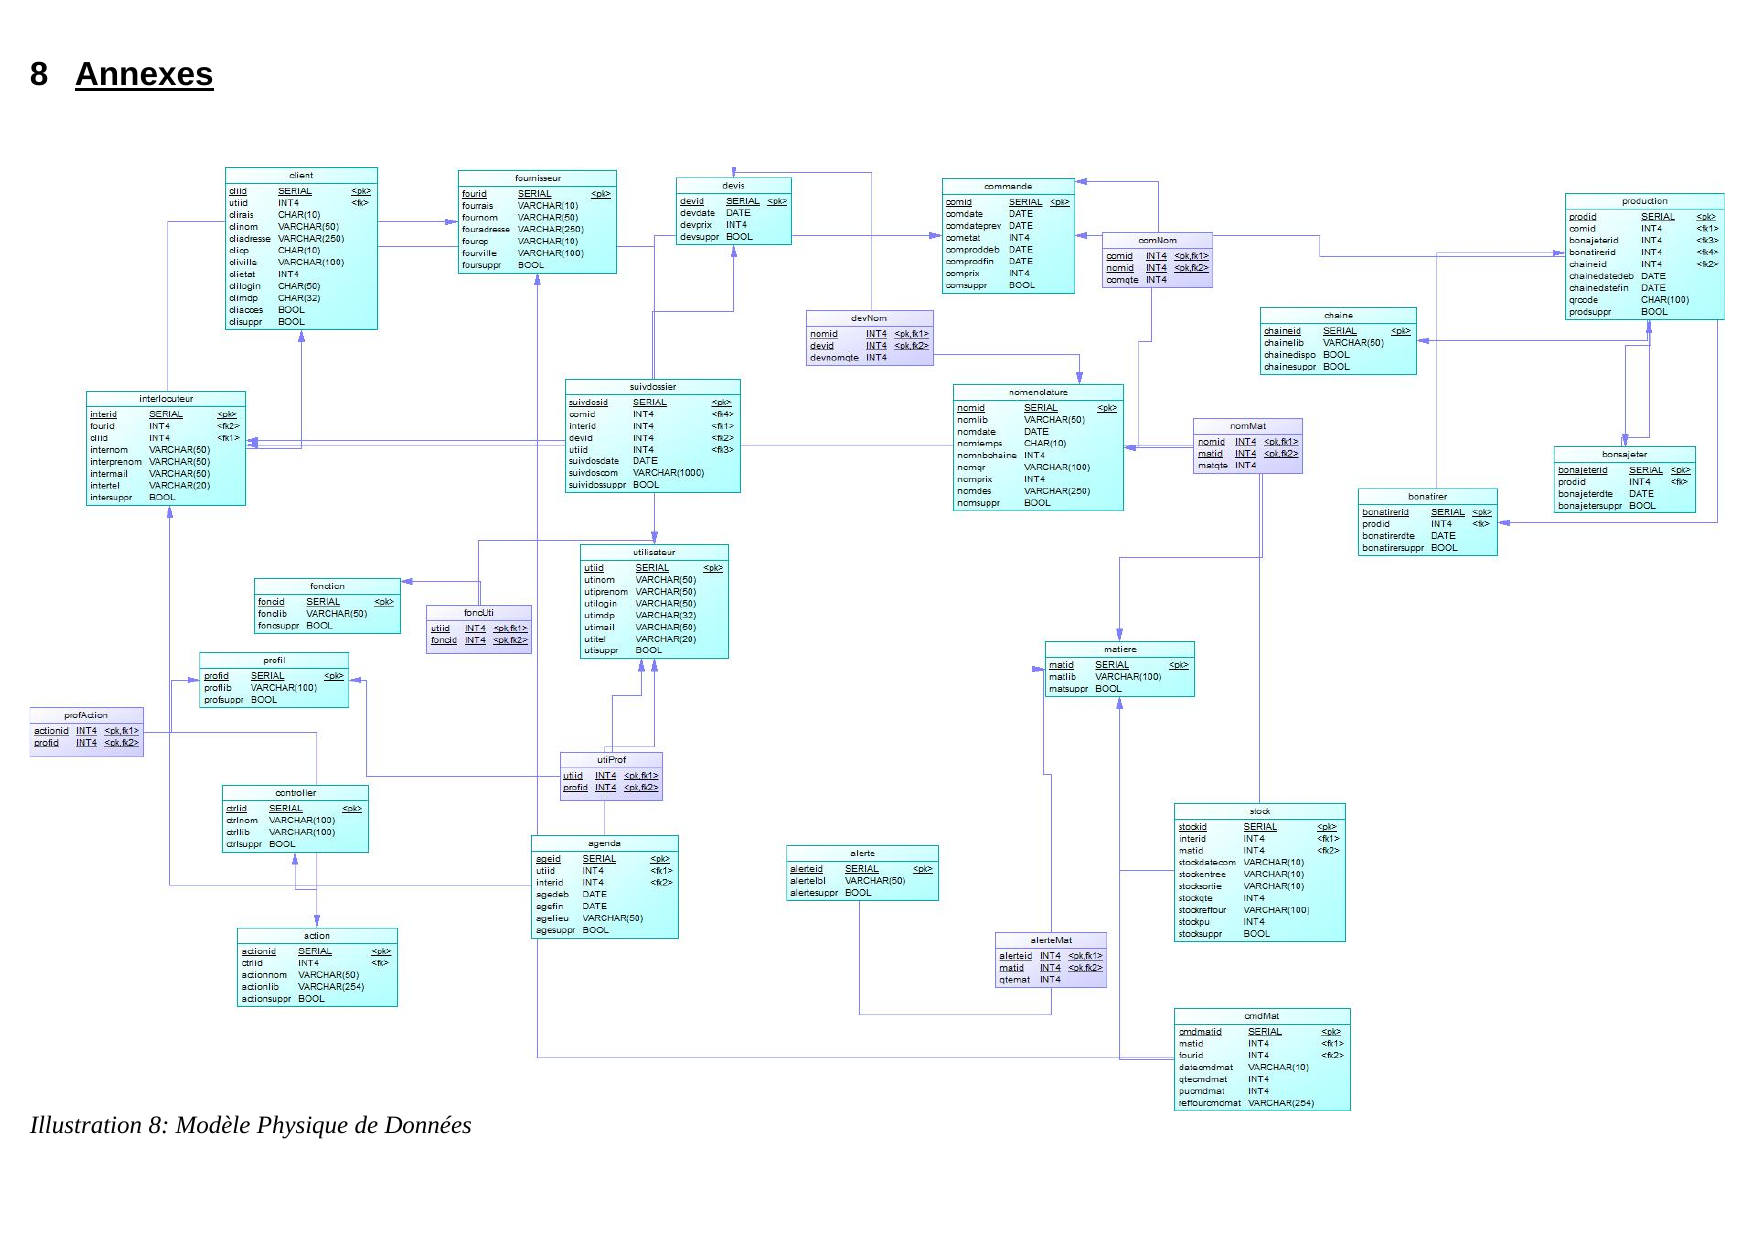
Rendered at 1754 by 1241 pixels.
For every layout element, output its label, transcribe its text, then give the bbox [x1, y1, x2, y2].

text Illustration 8: Modèle Physique de Données [29, 1111, 1724, 1139]
subtitle Annexes [29, 54, 1724, 93]
picture [29, 167, 1725, 1111]
